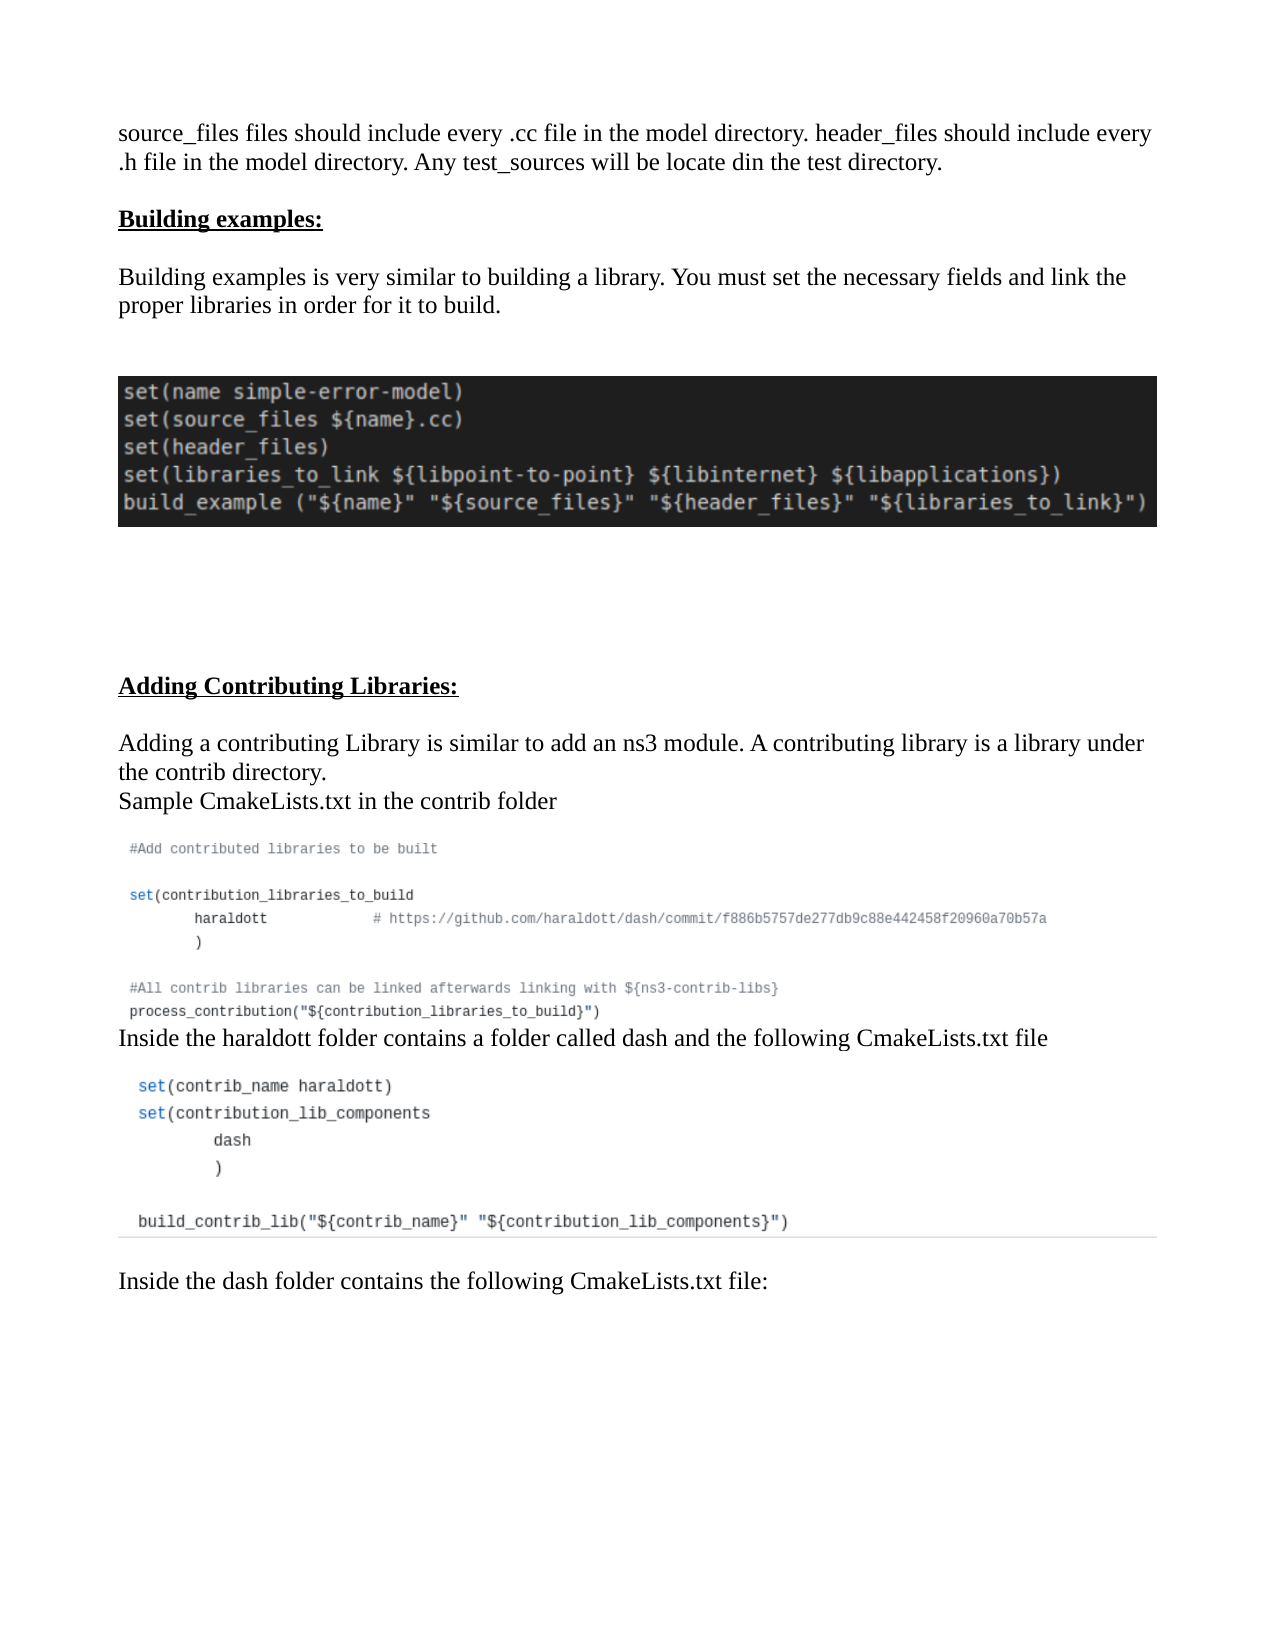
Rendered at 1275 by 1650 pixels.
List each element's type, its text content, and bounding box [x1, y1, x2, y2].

picture [118, 1051, 1157, 1238]
text Building examples is very similar to building a library. You must set the necessary fields and link the proper libraries in order for it to build. [118, 262, 1157, 319]
text Adding Contributing Libraries: [118, 671, 1157, 699]
text Inside the haraldott folder contains a folder called dash and the following CmakeLists.txt file [118, 1023, 1157, 1051]
text Building examples: [118, 204, 1157, 233]
text Inside the dash folder contains the following CmakeLists.txt file: [118, 1266, 1157, 1295]
text source_files files should include every .cc file in the model directory. header_files should include every .h file in the model directory. Any test_sources will be locate din the test directory. [118, 118, 1157, 176]
text Sample CmakeLists.txt in the contrib folder [118, 786, 1157, 814]
text Adding a contributing Library is similar to add an ns3 module. A contributing library is a library under the contrib directory. [118, 728, 1157, 786]
picture [118, 376, 1157, 527]
picture [118, 843, 1157, 1023]
